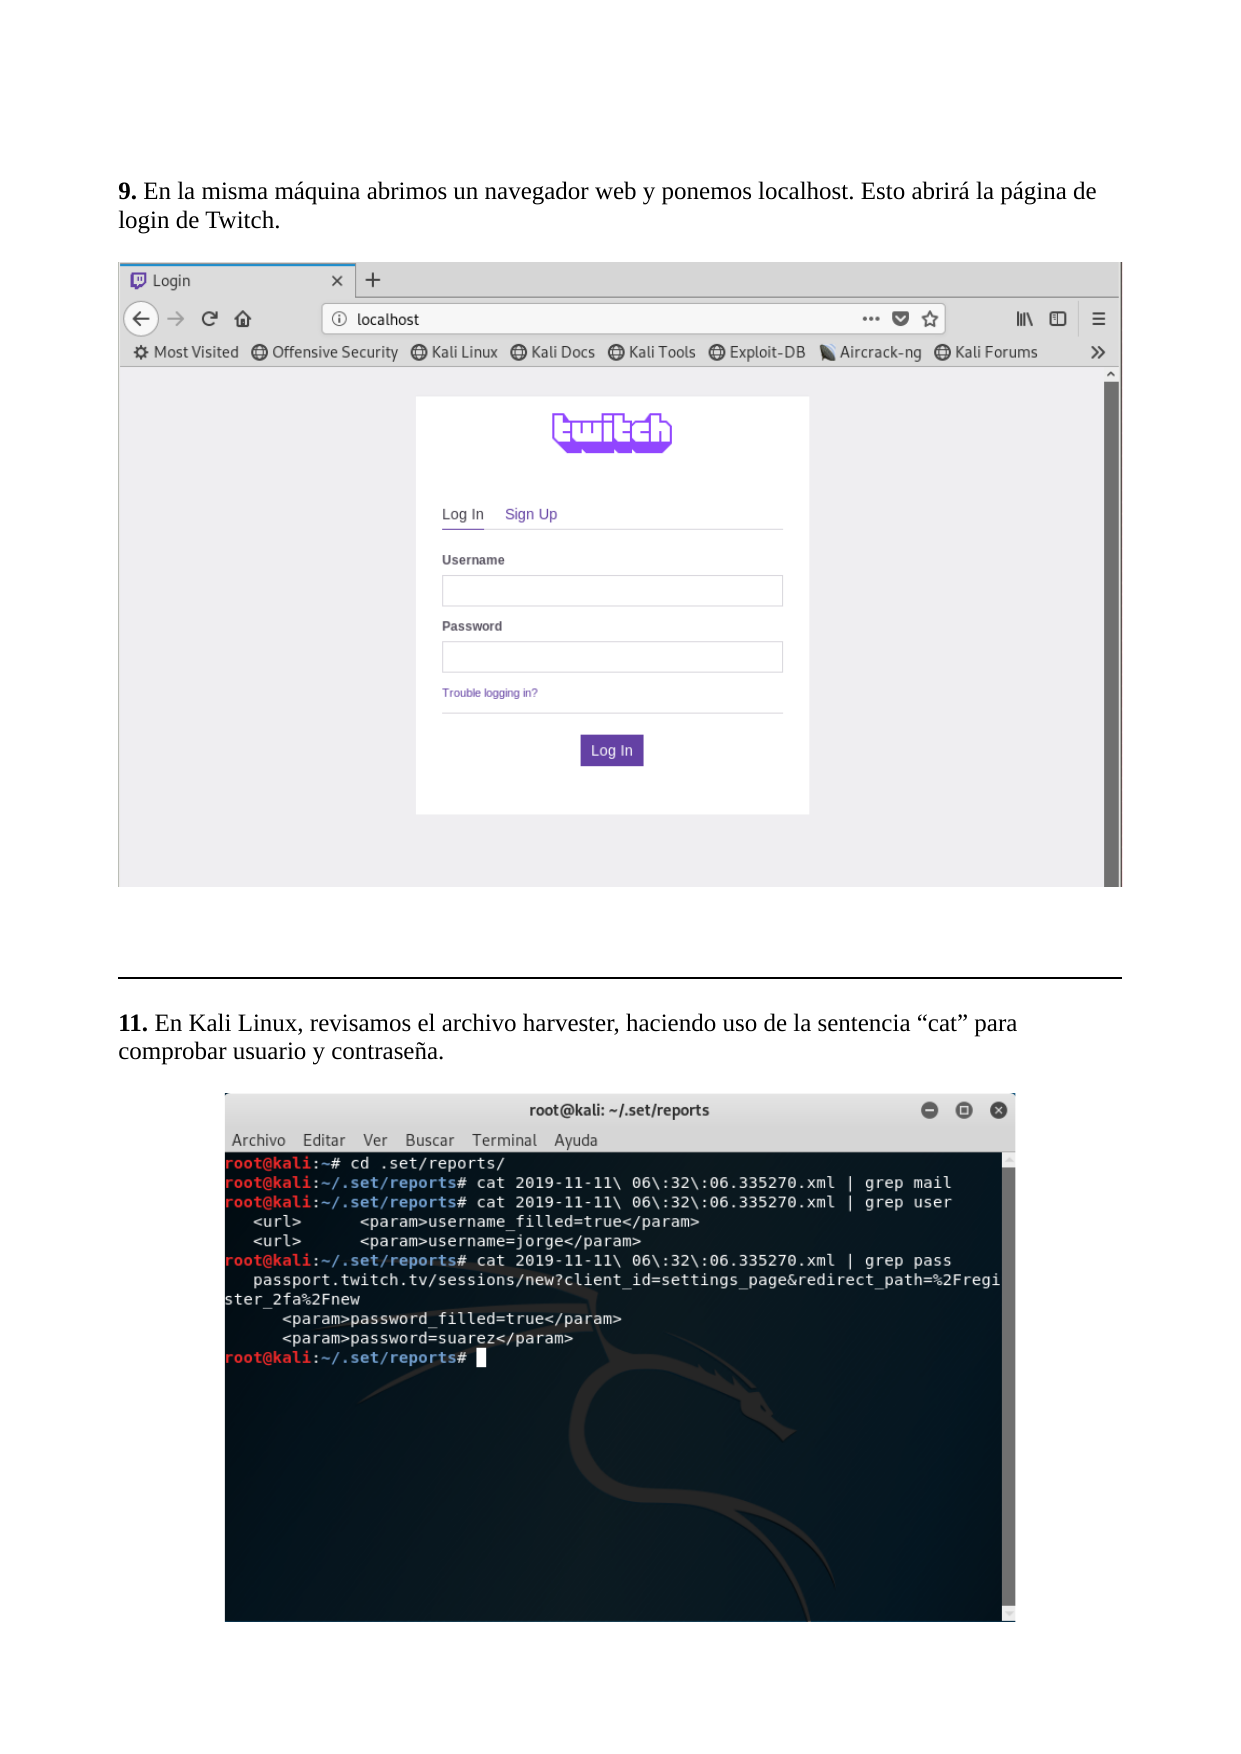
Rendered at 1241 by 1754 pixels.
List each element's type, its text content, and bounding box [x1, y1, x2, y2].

text 9. En la misma máquina abrimos un navegador web y ponemos localhost. Esto abrirá la página de login de Twitch. [118, 176, 1122, 234]
text 11. En Kali Linux, revisamos el archivo harvester, haciendo uso de la sentencia “cat” para comprobar usuario y contraseña. [118, 1008, 1122, 1065]
picture [118, 262, 1123, 887]
picture [224, 1093, 1016, 1622]
